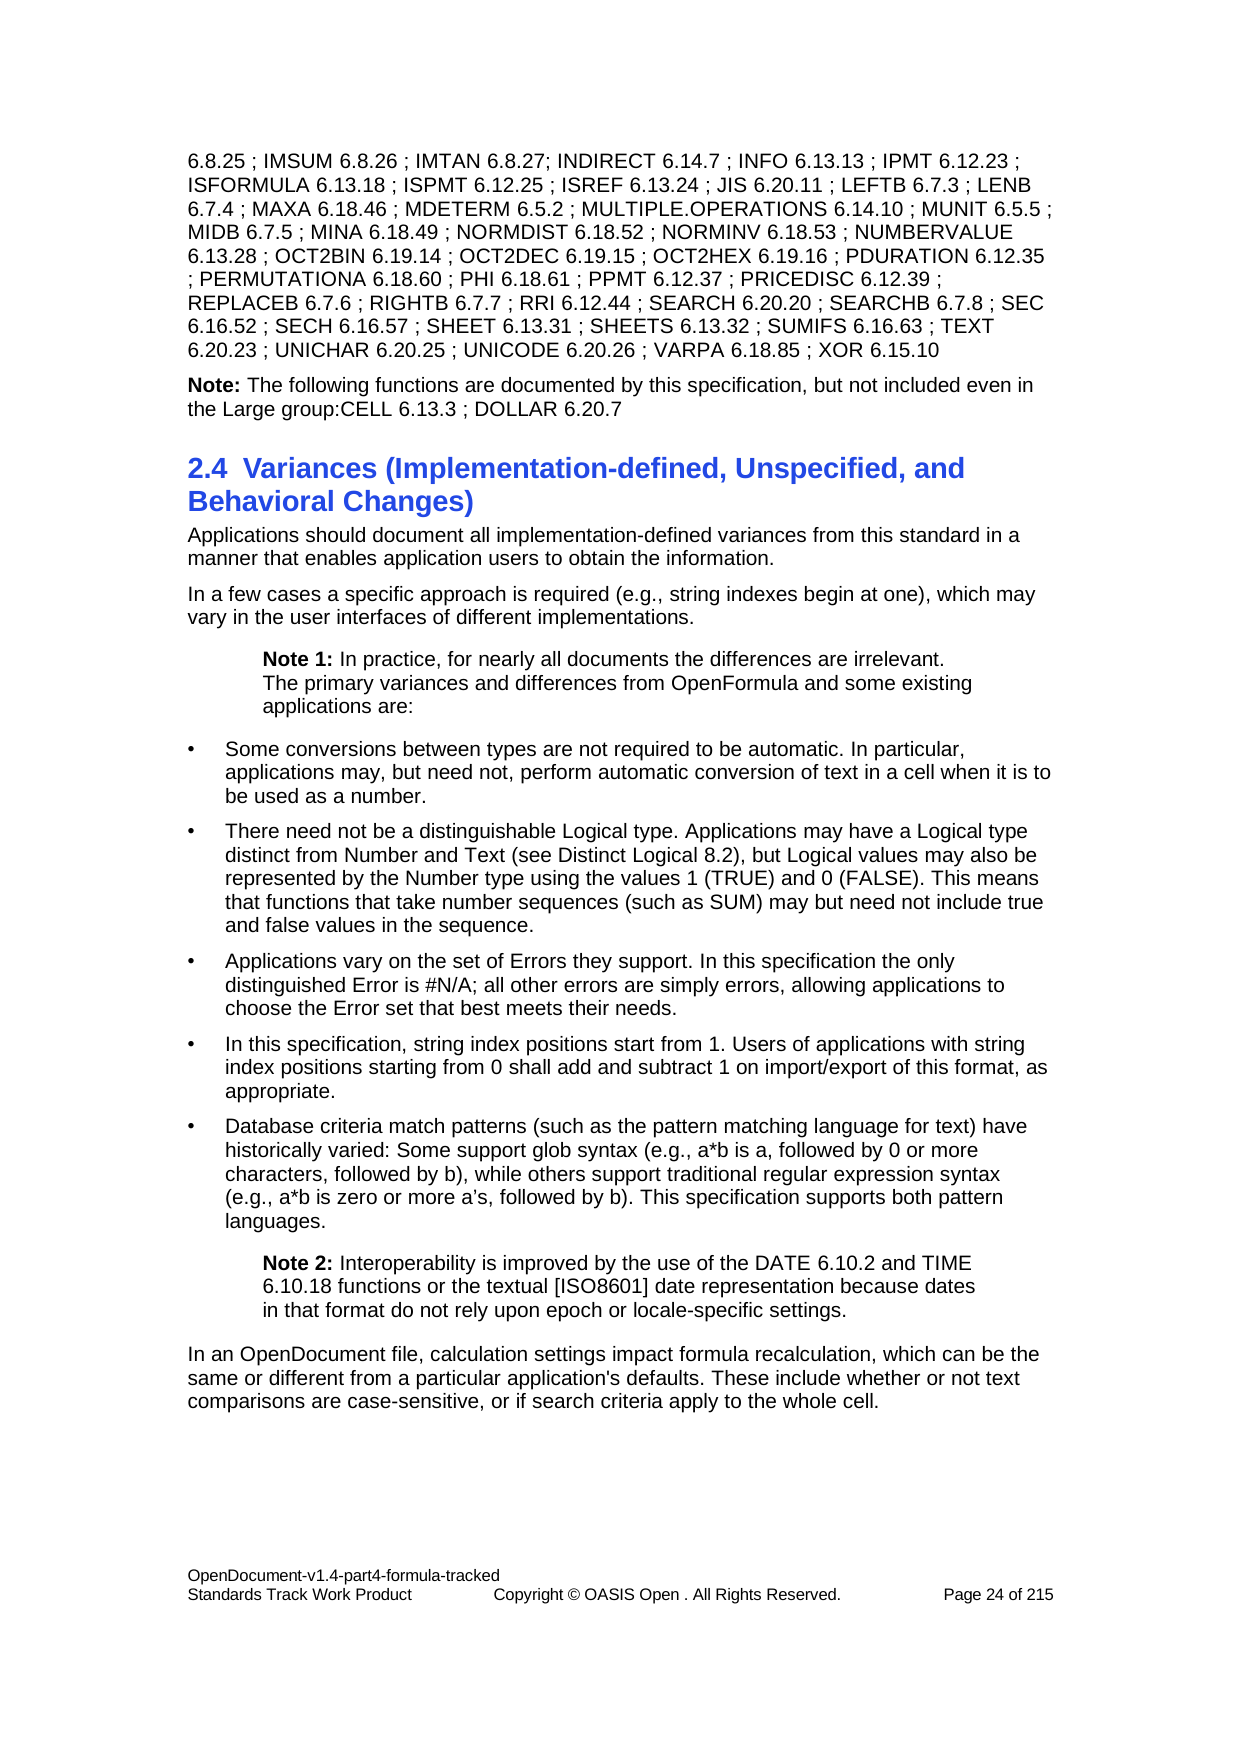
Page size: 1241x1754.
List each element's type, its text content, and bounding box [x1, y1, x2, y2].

text In an OpenDocument file, calculation settings impact formula recalculation, which can be the same or different from a particular application's defaults. These include whether or not text comparisons are case-sensitive, or if search criteria apply to the whole cell. [187, 1343, 1053, 1413]
text Note 1: In practice, for nearly all documents the differences are irrelevant. The primary variances and differences from OpenFormula and some existing applications are: [262, 648, 978, 718]
text Note: The following functions are documented by this specification, but not included even in the Large group:CELL 6.13.3 ; DOLLAR 6.20.7 [187, 374, 1053, 421]
list In this specification, string index positions start from 1. Users of applications with string index positions starting from 0 shall add and subtract 1 on import/export of this format, as appropriate. [187, 1032, 1053, 1103]
list Some conversions between types are not required to be automatic. In particular, applications may, but need not, perform automatic conversion of text in a cell when it is to be used as a number. [187, 737, 1053, 808]
text Note 2: Interoperability is improved by the use of the DATE 6.10.2 and TIME 6.10.18 functions or the textual [ISO8601] date representation because dates in that format do not rely upon epoch or locale-specific settings. [262, 1251, 978, 1322]
text 6.8.25 ; IMSUM 6.8.26 ; IMTAN 6.8.27; INDIRECT 6.14.7 ; INFO 6.13.13 ; IPMT 6.12.23 ; ISFORMULA 6.13.18 ; ISPMT 6.12.25 ; ISREF 6.13.24 ; JIS 6.20.11 ; LEFTB 6.7.3 ; LENB 6.7.4 ; MAXA 6.18.46 ; MDETERM 6.5.2 ; MULTIPLE.OPERATIONS 6.14.10 ; MUNIT 6.5.5 ; MIDB 6.7.5 ; MINA 6.18.49 ; NORMDIST 6.18.52 ; NORMINV 6.18.53 ; NUMBERVALUE 6.13.28 ; OCT2BIN 6.19.14 ; OCT2DEC 6.19.15 ; OCT2HEX 6.19.16 ; PDURATION 6.12.35 ; PERMUTATIONA 6.18.60 ; PHI 6.18.61 ; PPMT 6.12.37 ; PRICEDISC 6.12.39 ; REPLACEB 6.7.6 ; RIGHTB 6.7.7 ; RRI 6.12.44 ; SEARCH 6.20.20 ; SEARCHB 6.7.8 ; SEC 6.16.52 ; SECH 6.16.57 ; SHEET 6.13.31 ; SHEETS 6.13.32 ; SUMIFS 6.16.63 ; TEXT 6.20.23 ; UNICHAR 6.20.25 ; UNICODE 6.20.26 ; VARPA 6.18.85 ; XOR 6.15.10 [187, 150, 1053, 362]
subtitle Variances (Implementation-defined, Unspecified, and Behavioral Changes) [187, 452, 1053, 517]
list There need not be a distinguishable Logical type. Applications may have a Logical type distinct from Number and Text (see Distinct Logical 8.2), but Logical values may also be represented by the Number type using the values 1 (TRUE) and 0 (FALSE). This means that functions that take number sequences (such as SUM) may but need not include true and false values in the sequence. [187, 820, 1053, 937]
list Applications vary on the set of Errors they support. In this specification the only distinguished Error is #N/A; all other errors are simply errors, allowing applications to choose the Error set that best meets their needs. [187, 949, 1053, 1020]
text Applications should document all implementation-defined variances from this standard in a manner that enables application users to obtain the information. [187, 523, 1053, 570]
text In a few cases a specific approach is required (e.g., string indexes begin at one), which may vary in the user interfaces of different implementations. [187, 582, 1053, 629]
list Database criteria match patterns (such as the pattern matching language for text) have historically varied: Some support glob syntax (e.g., a*b is a, followed by 0 or more characters, followed by b), while others support traditional regular expression syntax (e.g., a*b is zero or more a’s, followed by b). This specification supports both pattern languages. [187, 1115, 1053, 1233]
